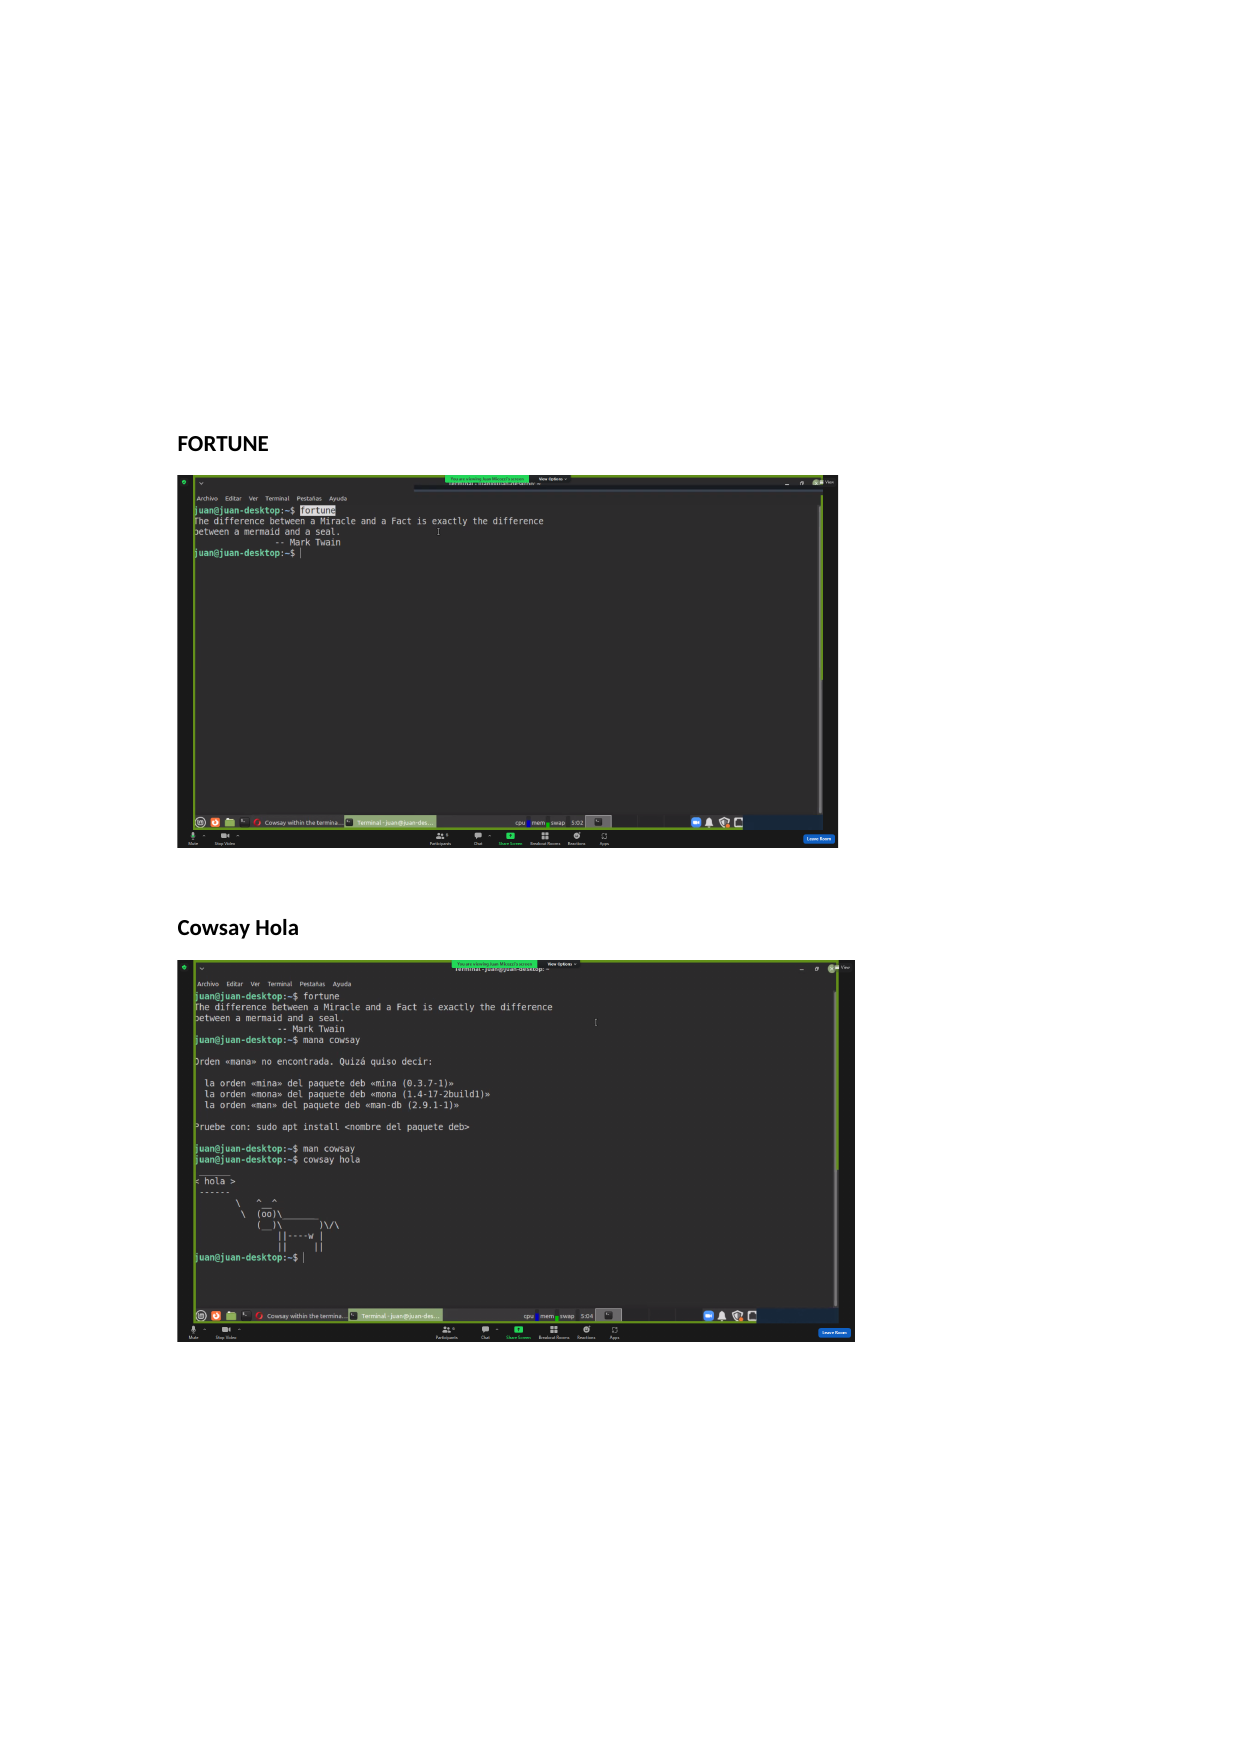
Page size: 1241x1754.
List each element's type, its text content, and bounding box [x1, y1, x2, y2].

picture [177, 960, 855, 1342]
picture [177, 475, 839, 848]
text Cowsay Hola [177, 913, 1063, 941]
text FORTUNE [177, 429, 1063, 457]
